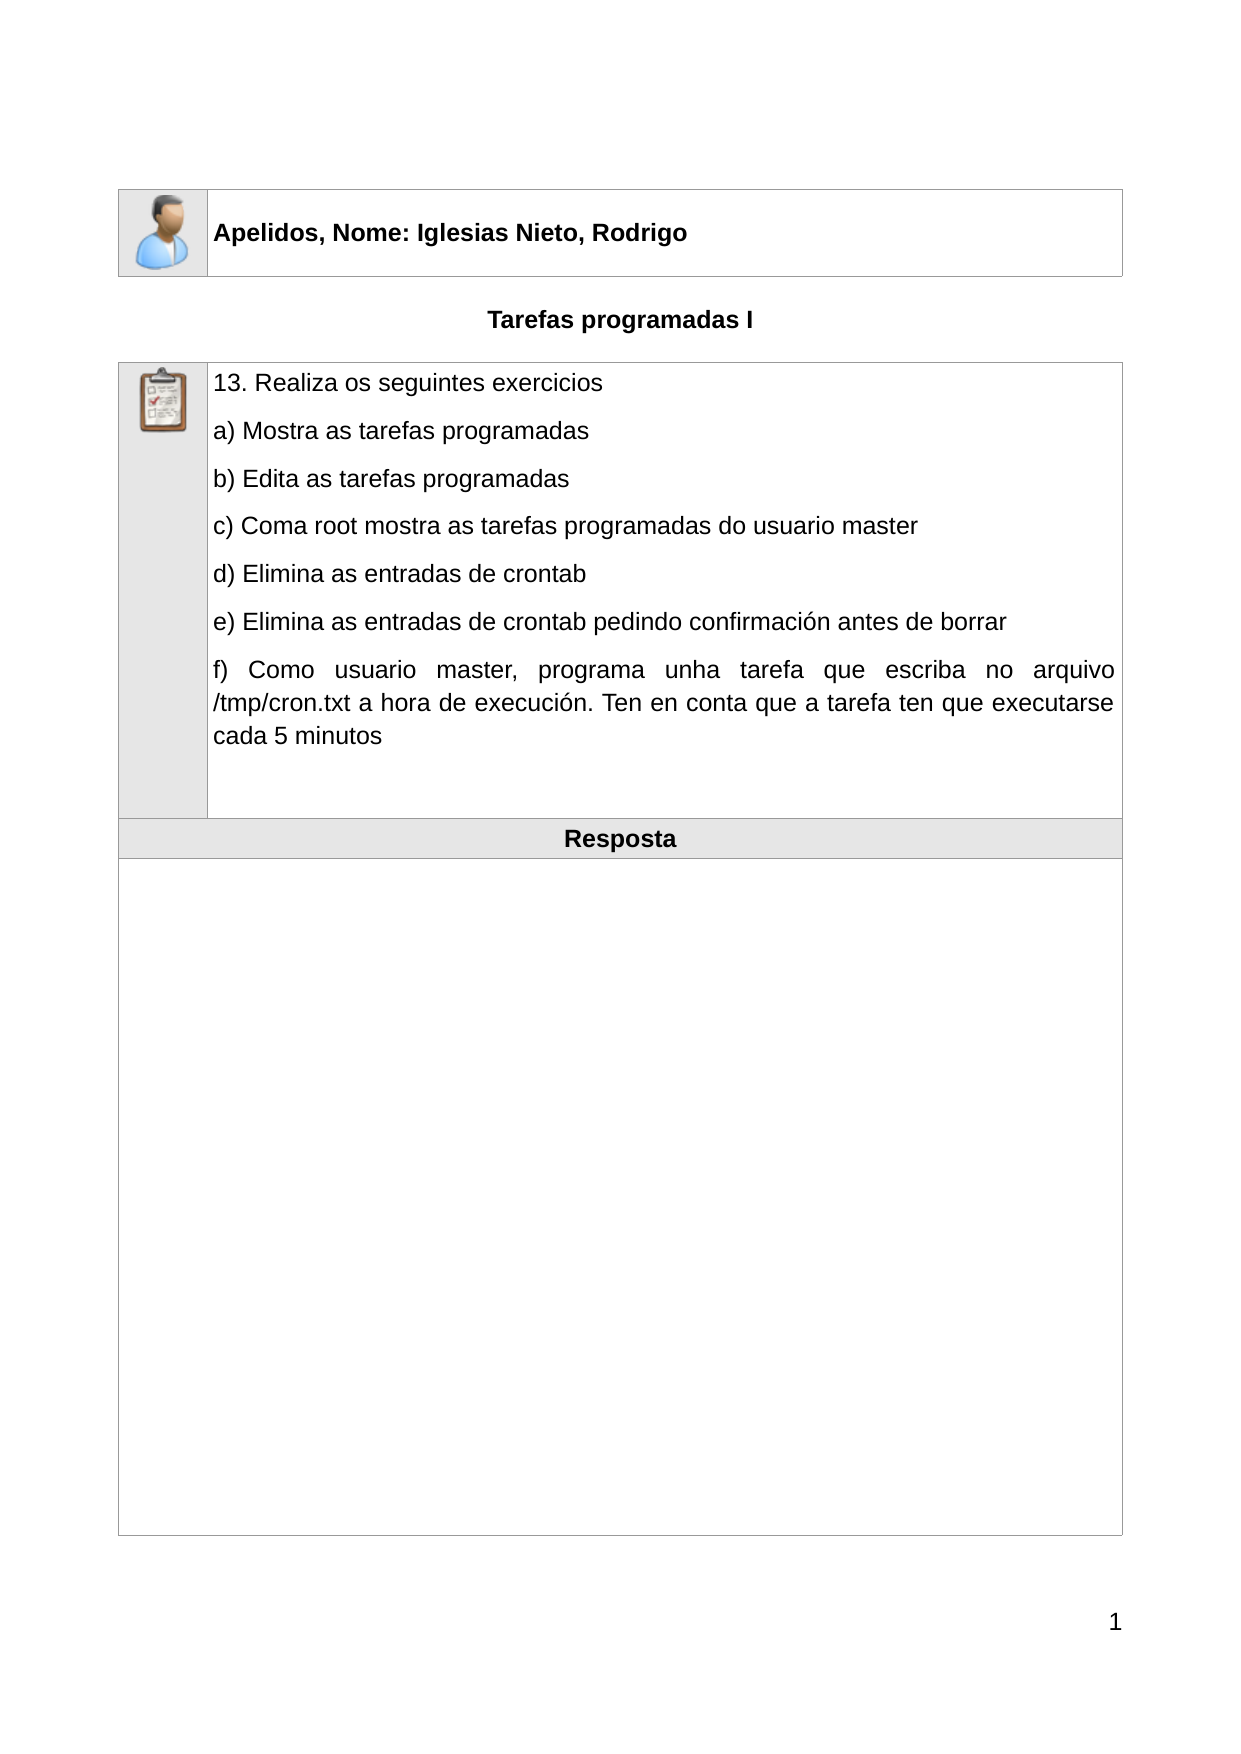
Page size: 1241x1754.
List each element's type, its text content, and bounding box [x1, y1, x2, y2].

table_cell Resposta [119, 819, 1122, 858]
table_cell [119, 859, 1122, 1535]
table_header Apelidos, Nome: Iglesias Nieto, Rodrigo [208, 190, 1122, 276]
text Tarefas programadas I [118, 304, 1122, 333]
picture [125, 195, 201, 270]
picture [130, 367, 195, 433]
table_header [119, 190, 207, 276]
table_header [119, 363, 207, 818]
table_header 13. Realiza os seguintes exercicios a) Mostra as tarefas programadas b) Edita as tarefas programadas c) Coma root mostra as tarefas programadas do usuario master d) Elimina as entradas de crontab e) Elimina as entradas de crontab pedindo confirmación antes de borrar f) Como usuario master, programa unha tarefa que escriba no arquivo /tmp/cron.txt a hora de execución. Ten en conta que a tarefa ten que executarse cada 5 minutos [208, 363, 1122, 818]
